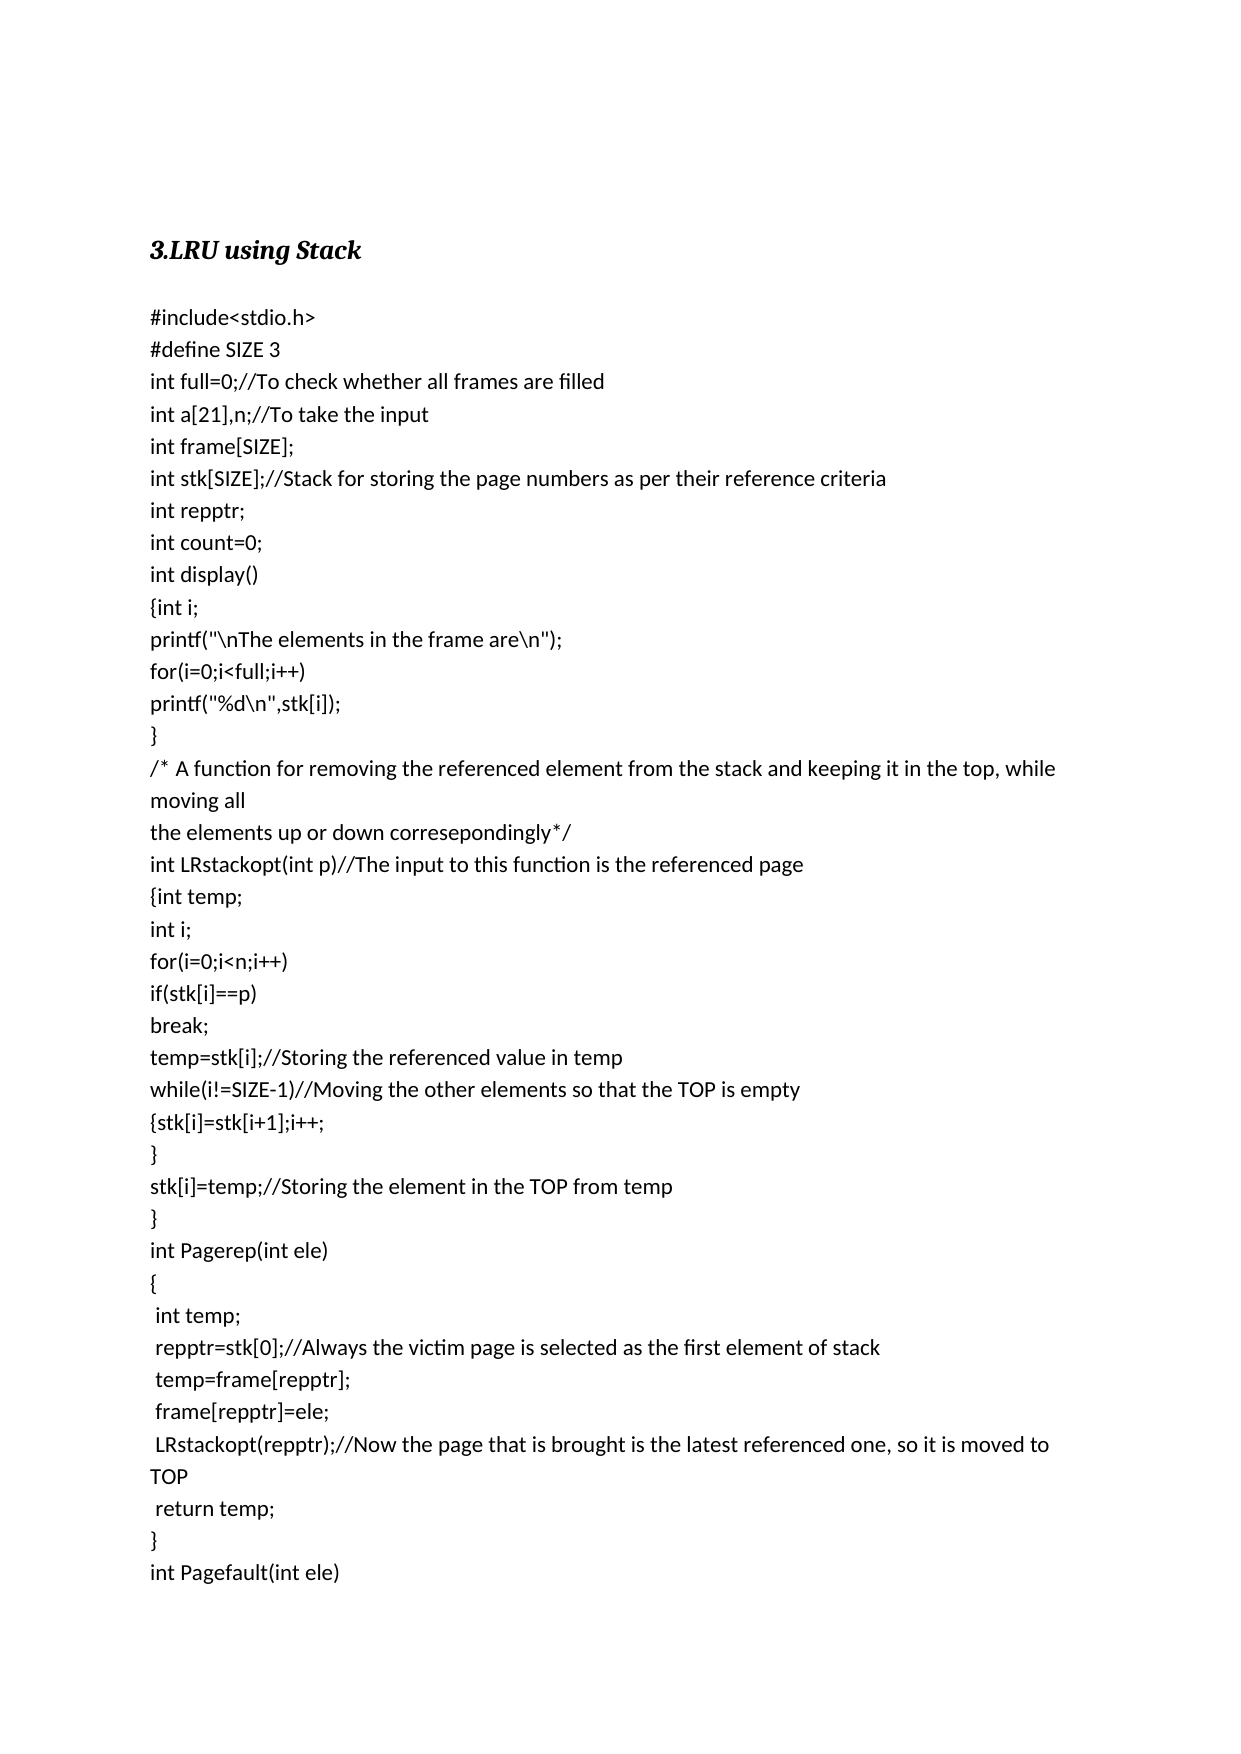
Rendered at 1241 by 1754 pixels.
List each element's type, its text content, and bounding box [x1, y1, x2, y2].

text LRstackopt(repptr);//Now the page that is brought is the latest referenced one, so it is moved to TOP [150, 1430, 1091, 1490]
text int LRstackopt(int p)//The input to this function is the referenced page [150, 850, 1091, 878]
text printf("\nThe elements in the frame are\n"); [150, 625, 1091, 653]
text int i; [150, 915, 1091, 943]
text int temp; [150, 1301, 1091, 1329]
text } [150, 1140, 1091, 1168]
text return temp; [150, 1494, 1091, 1522]
text { [150, 1269, 1091, 1297]
text the elements up or down corresepondingly*/ [150, 818, 1091, 846]
text } [150, 1526, 1091, 1554]
text int frame[SIZE]; [150, 432, 1091, 460]
text stk[i]=temp;//Storing the element in the TOP from temp [150, 1172, 1091, 1200]
text #include<stdio.h> [150, 303, 1091, 331]
text #define SIZE 3 [150, 335, 1091, 363]
text for(i=0;i<n;i++) [150, 947, 1091, 975]
text for(i=0;i<full;i++) [150, 657, 1091, 685]
text } [150, 722, 1091, 749]
text repptr=stk[0];//Always the victim page is selected as the first element of stack [150, 1333, 1091, 1361]
text int full=0;//To check whether all frames are filled [150, 367, 1091, 396]
text int repptr; [150, 496, 1091, 524]
text {int i; [150, 593, 1091, 621]
text int display() [150, 561, 1091, 589]
text /* A function for removing the referenced element from the stack and keeping it in the top, while moving all [150, 754, 1091, 814]
text {stk[i]=stk[i+1];i++; [150, 1108, 1091, 1136]
text frame[repptr]=ele; [150, 1397, 1091, 1426]
text } [150, 1204, 1091, 1232]
text break; [150, 1011, 1091, 1039]
text temp=frame[repptr]; [150, 1365, 1091, 1393]
text if(stk[i]==p) [150, 979, 1091, 1007]
text int Pagefault(int ele) [150, 1558, 1091, 1586]
text {int temp; [150, 882, 1091, 911]
text int Pagerep(int ele) [150, 1237, 1091, 1264]
subtitle 3.LRU using Stack [150, 235, 1091, 266]
text temp=stk[i];//Storing the referenced value in temp [150, 1043, 1091, 1071]
text int a[21],n;//To take the input [150, 400, 1091, 428]
text int count=0; [150, 528, 1091, 556]
text printf("%d\n",stk[i]); [150, 689, 1091, 717]
text int stk[SIZE];//Stack for storing the page numbers as per their reference criteria [150, 464, 1091, 492]
text while(i!=SIZE-1)//Moving the other elements so that the TOP is empty [150, 1076, 1091, 1104]
